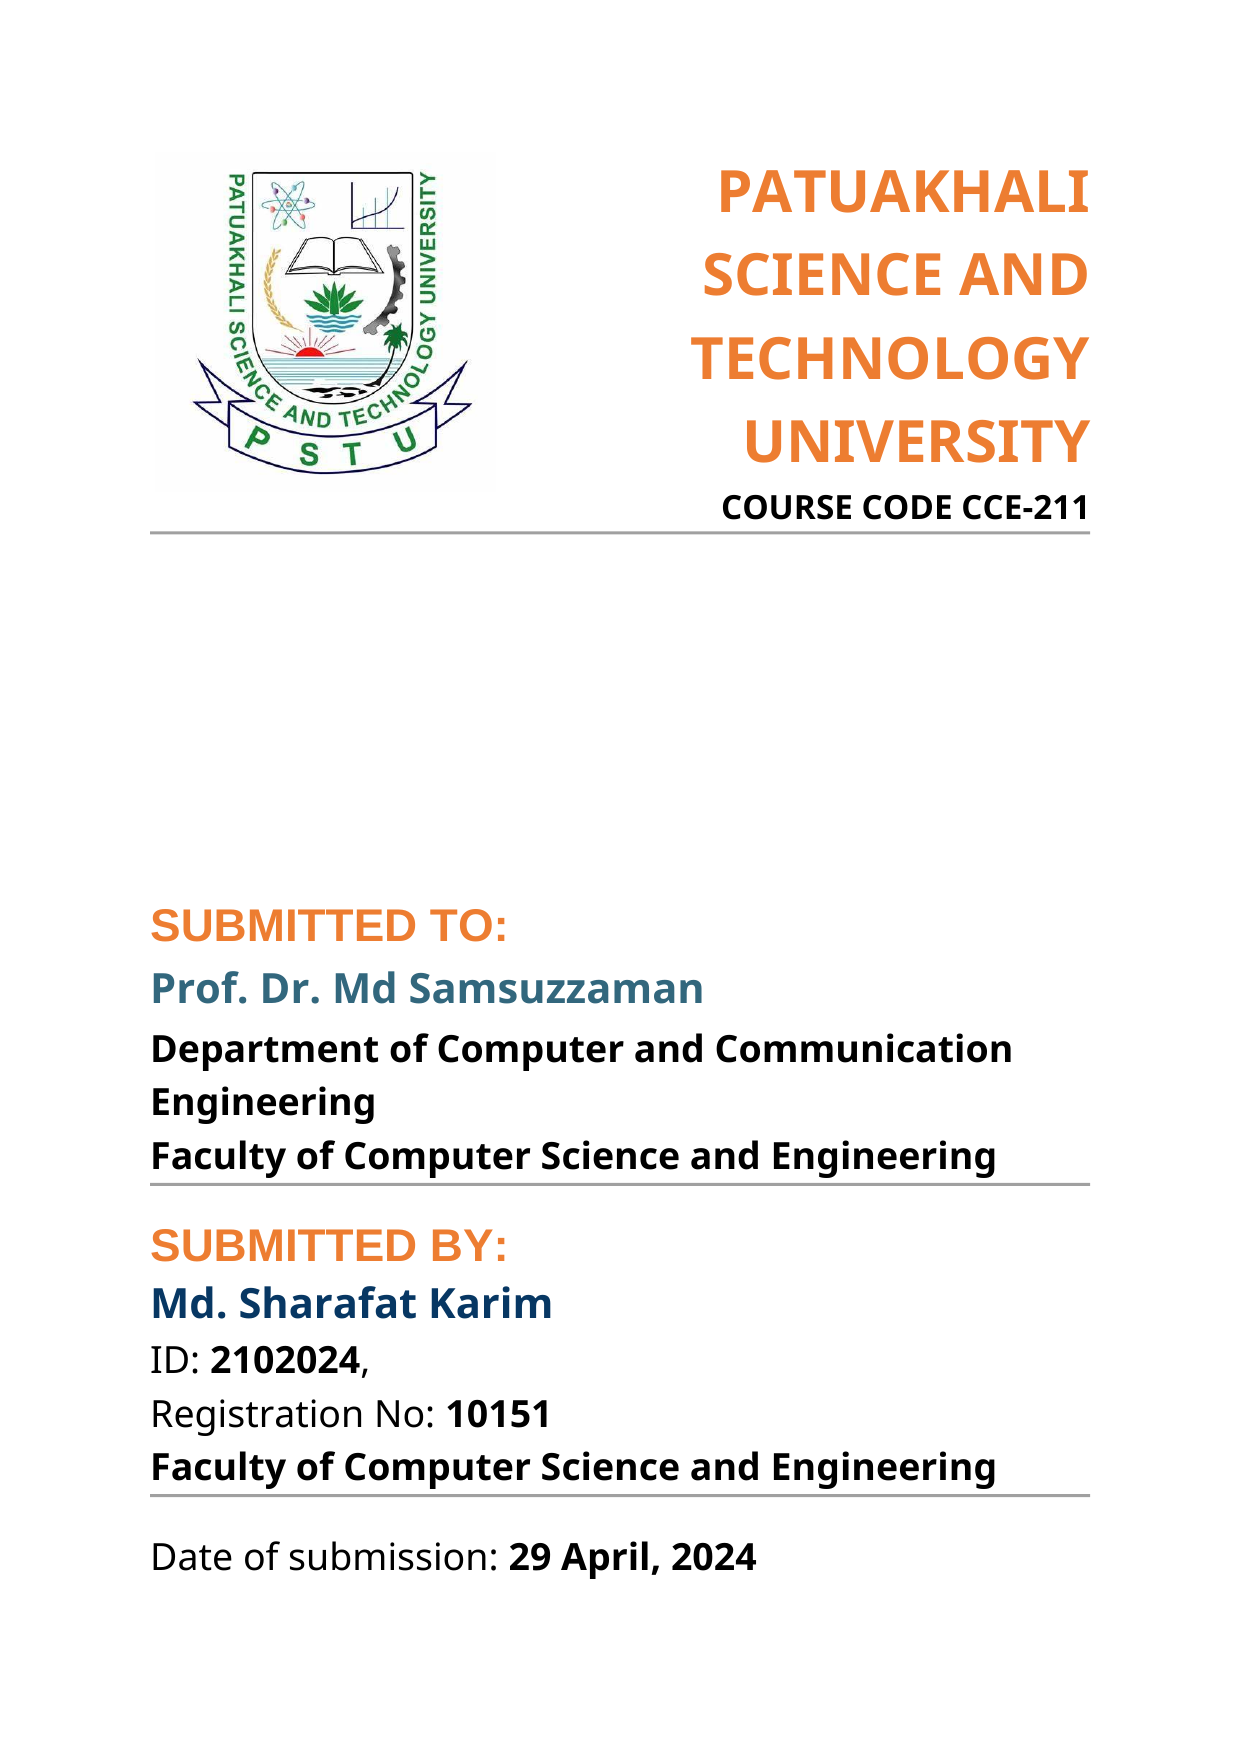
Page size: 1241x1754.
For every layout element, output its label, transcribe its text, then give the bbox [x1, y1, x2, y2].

text COURSE CODE CCE-211 [150, 484, 1090, 529]
text PATUAKHALI SCIENCE AND TECHNOLOGY UNIVERSITY [150, 150, 1090, 480]
text SUBMITTED TO: [150, 899, 1090, 952]
text Date of submission: 29 April, 2024 [150, 1530, 1090, 1581]
text SUBMITTED BY: [150, 1218, 1090, 1271]
picture [154, 152, 496, 493]
text Md. Sharafat Karim [150, 1274, 1090, 1331]
text Faculty of Computer Science and Engineering [150, 1129, 1090, 1180]
subtitle Prof. Dr. Md Samsuzzaman [150, 958, 1090, 1015]
text Faculty of Computer Science and Engineering [150, 1441, 1090, 1492]
text ID: 2102024, [150, 1333, 1090, 1384]
text Registration No: 10151 [150, 1387, 1090, 1438]
subtitle Department of Computer and Communication Engineering [150, 1022, 1090, 1127]
